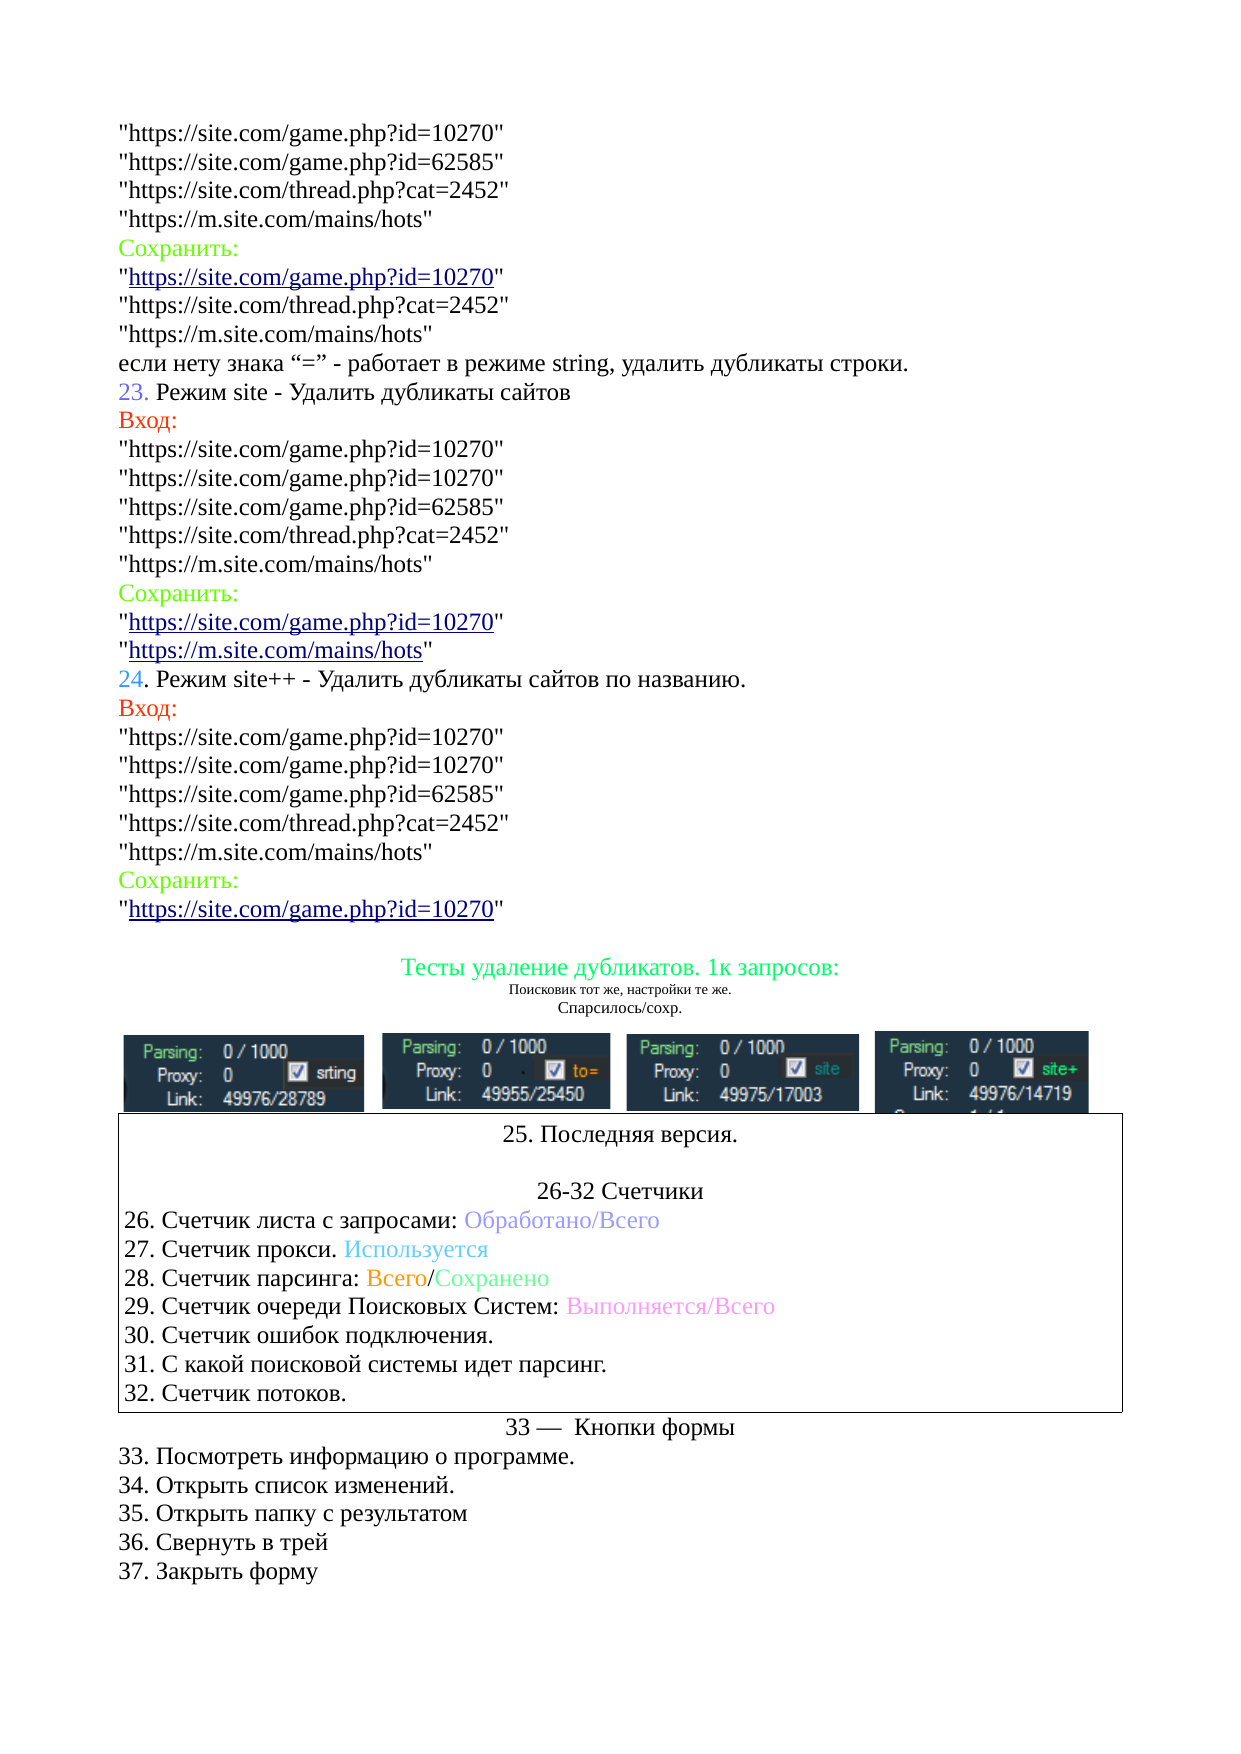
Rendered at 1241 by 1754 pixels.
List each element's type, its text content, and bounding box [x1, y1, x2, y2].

text Сохранить: [118, 866, 1122, 894]
text "https://site.com/game.php?id=10270" [118, 434, 1122, 463]
text 23. Режим site - Удалить дубликаты сайтов [118, 377, 1122, 406]
text "https://site.com/game.php?id=10270" [118, 118, 1122, 147]
text "https://m.site.com/mains/hots" [118, 636, 1122, 664]
text Сохранить: [118, 578, 1122, 607]
text "https://m.site.com/mains/hots" [118, 837, 1122, 866]
text "https://site.com/game.php?id=10270" [118, 607, 1122, 636]
text 37. Закрыть форму [118, 1556, 1122, 1585]
text 35. Открыть папку с результатом [118, 1498, 1122, 1527]
text "https://site.com/thread.php?cat=2452" [118, 808, 1122, 837]
text "https://site.com/game.php?id=62585" [118, 492, 1122, 521]
text "https://site.com/game.php?id=10270" [118, 262, 1122, 291]
text "https://site.com/game.php?id=10270" [118, 463, 1122, 492]
picture [626, 1034, 860, 1111]
text "https://site.com/thread.php?cat=2452" [118, 176, 1122, 204]
text "https://site.com/thread.php?cat=2452" [118, 291, 1122, 319]
text "https://m.site.com/mains/hots" [118, 549, 1122, 578]
text 33. Посмотреть информацию о программе. [118, 1441, 1122, 1470]
text Спарсилось/сохр. [118, 997, 1122, 1017]
picture [382, 1033, 611, 1109]
text "https://m.site.com/mains/hots" [118, 319, 1122, 348]
text Поисковик тот же, настройки те же. [118, 981, 1122, 997]
text Вход: [118, 406, 1122, 434]
text Сохранить: [118, 233, 1122, 262]
text "https://site.com/game.php?id=10270" [118, 751, 1122, 779]
text "https://site.com/game.php?id=10270" [118, 894, 1122, 923]
picture [123, 1035, 365, 1112]
text "https://m.site.com/mains/hots" [118, 204, 1122, 233]
text Тесты удаление дубликатов. 1к запросов: [118, 952, 1122, 981]
text "https://site.com/game.php?id=10270" [118, 722, 1122, 751]
text 36. Свернуть в трей [118, 1527, 1122, 1556]
text "https://site.com/game.php?id=62585" [118, 779, 1122, 808]
text 24. Режим site++ - Удалить дубликаты сайтов по названию. [118, 664, 1122, 693]
text 33 — Кнопки формы [118, 1413, 1122, 1441]
text Вход: [118, 693, 1122, 722]
text если нету знака “=” - работает в режиме string, удалить дубликаты строки. [118, 348, 1122, 377]
text 34. Открыть список изменений. [118, 1470, 1122, 1498]
text "https://site.com/game.php?id=62585" [118, 147, 1122, 176]
text "https://site.com/thread.php?cat=2452" [118, 521, 1122, 549]
picture [874, 1031, 1089, 1113]
table_header 25. Последняя версия. 26-32 Счетчики 26. Счетчик листа с запросами: Обработано/Всего 27. Счетчик прокси. Используется 28. Счетчик парсинга: Всего/Сохранено 29. Счетчик очереди Поисковых Систем: Выполняется/Всего 30. Счетчик ошибок подключения. 31. С какой поисковой системы идет парсинг. 32. Счетчик потоков. [119, 1114, 1122, 1412]
